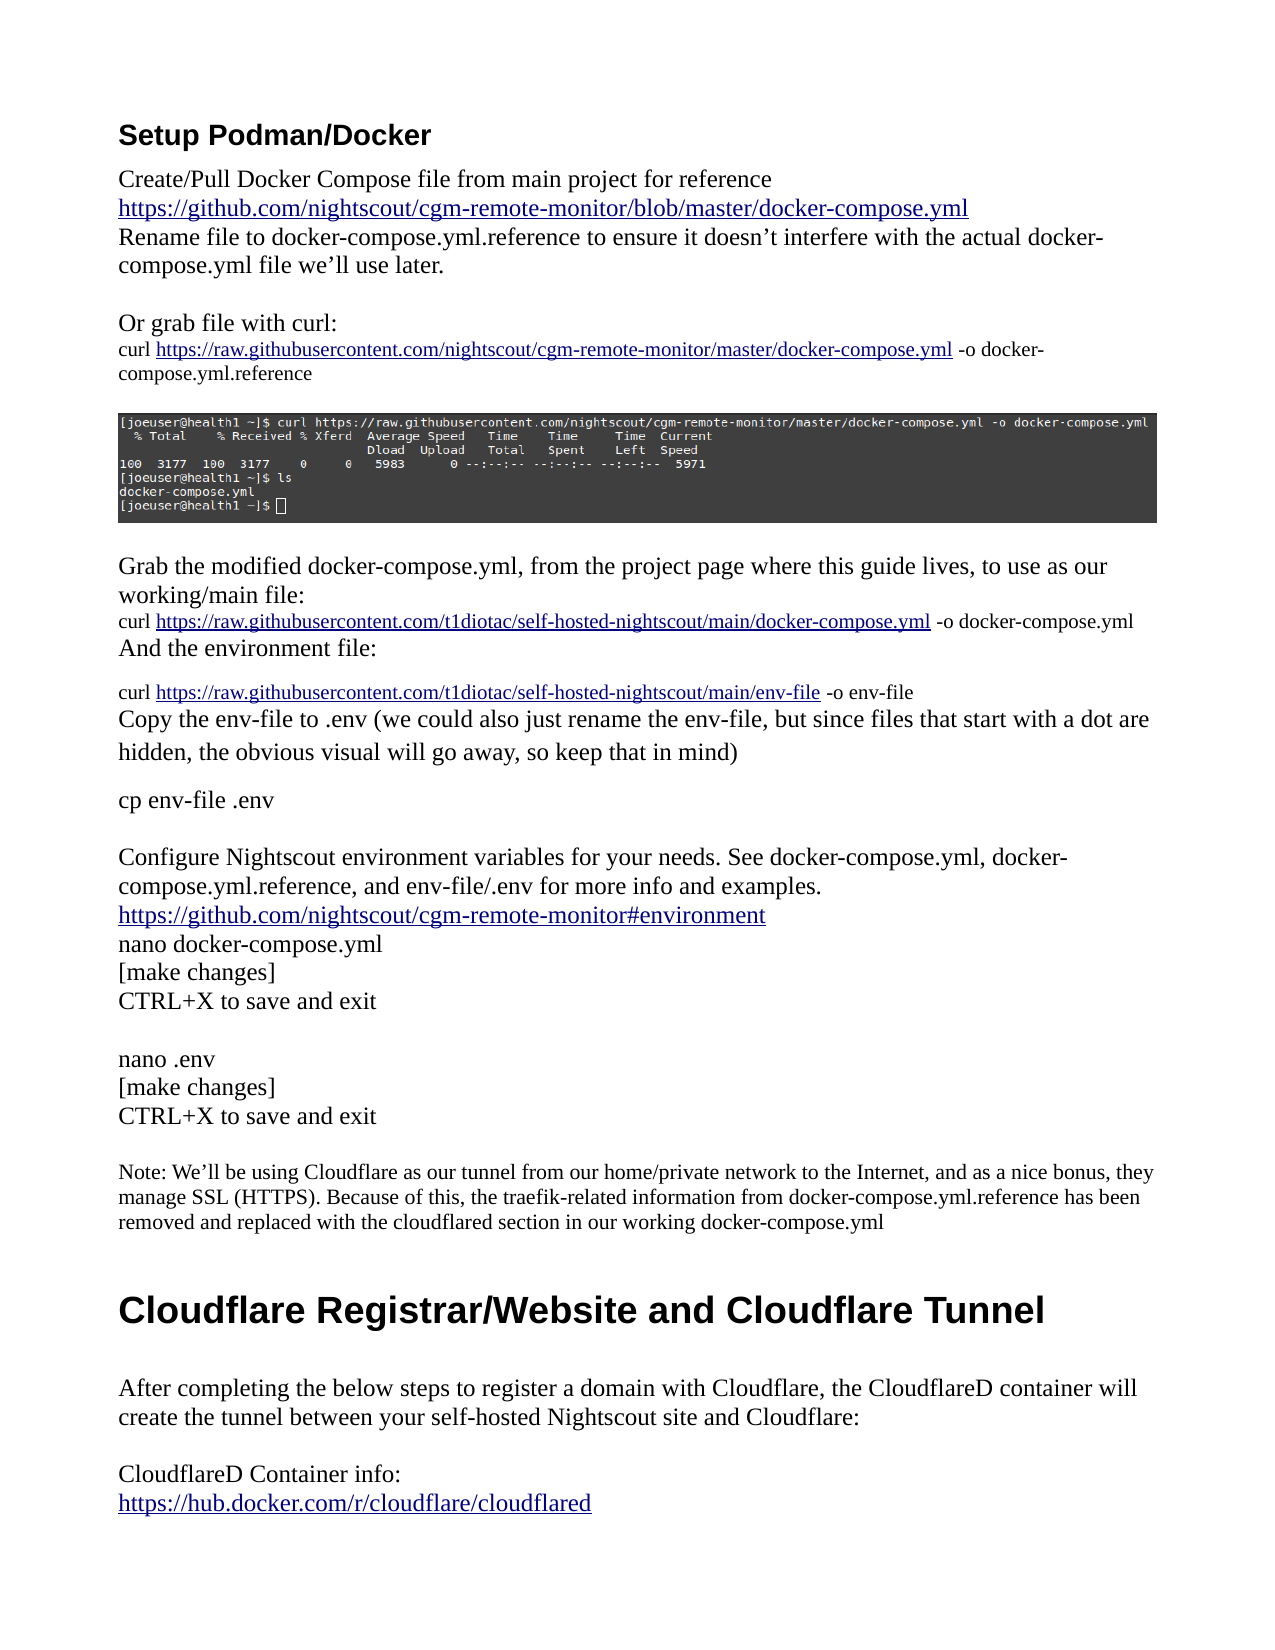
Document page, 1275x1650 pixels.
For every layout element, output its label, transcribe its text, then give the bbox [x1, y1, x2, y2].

text https://github.com/nightscout/cgm-remote-monitor#environment [118, 900, 1157, 929]
text curl https://raw.githubusercontent.com/t1diotac/self-hosted-nightscout/main/docker-compose.yml -o docker-compose.yml [118, 608, 1157, 633]
text curl https://raw.githubusercontent.com/t1diotac/self-hosted-nightscout/main/env-file -o env-file [118, 680, 1157, 704]
text nano .env [118, 1044, 1157, 1072]
text nano docker-compose.yml [118, 929, 1157, 957]
text And the environment file: [118, 633, 1157, 661]
text Grab the modified docker-compose.yml, from the project page where this guide lives, to use as our working/main file: [118, 551, 1157, 608]
text [make changes] [118, 1072, 1157, 1101]
subtitle Cloudflare Registrar/Website and Cloudflare Tunnel [118, 1288, 1157, 1332]
text https://github.com/nightscout/cgm-remote-monitor/blob/master/docker-compose.yml [118, 193, 1157, 222]
text Copy the env-file to .env (we could also just rename the env-file, but since files that start with a dot are hidden, the obvious visual will go away, so keep that in mind) [118, 704, 1157, 766]
text Create/Pull Docker Compose file from main project for reference [118, 164, 1157, 193]
subtitle Setup Podman/Docker [118, 118, 1157, 152]
picture [118, 413, 1157, 523]
text After completing the below steps to register a domain with Cloudflare, the CloudflareD container will create the tunnel between your self-hosted Nightscout site and Cloudflare: [118, 1373, 1157, 1430]
text CTRL+X to save and exit [118, 1101, 1157, 1130]
text Note: We’ll be using Cloudflare as our tunnel from our home/private network to the Internet, and as a nice bonus, they manage SSL (HTTPS). Because of this, the traefik-related information from docker-compose.yml.reference has been removed and replaced with the cloudflared section in our working docker-compose.yml [118, 1159, 1157, 1234]
text cp env-file .env [118, 785, 1157, 814]
text Configure Nightscout environment variables for your needs. See docker-compose.yml, docker-compose.yml.reference, and env-file/.env for more info and examples. [118, 842, 1157, 900]
text CTRL+X to save and exit [118, 986, 1157, 1015]
text https://hub.docker.com/r/cloudflare/cloudflared [118, 1488, 1157, 1517]
text curl https://raw.githubusercontent.com/nightscout/cgm-remote-monitor/master/docker-compose.yml -o docker-compose.yml.reference [118, 337, 1157, 385]
text CloudflareD Container info: [118, 1459, 1157, 1488]
text [make changes] [118, 957, 1157, 986]
text Rename file to docker-compose.yml.reference to ensure it doesn’t interfere with the actual docker-compose.yml file we’ll use later. [118, 222, 1157, 279]
text Or grab file with curl: [118, 308, 1157, 337]
